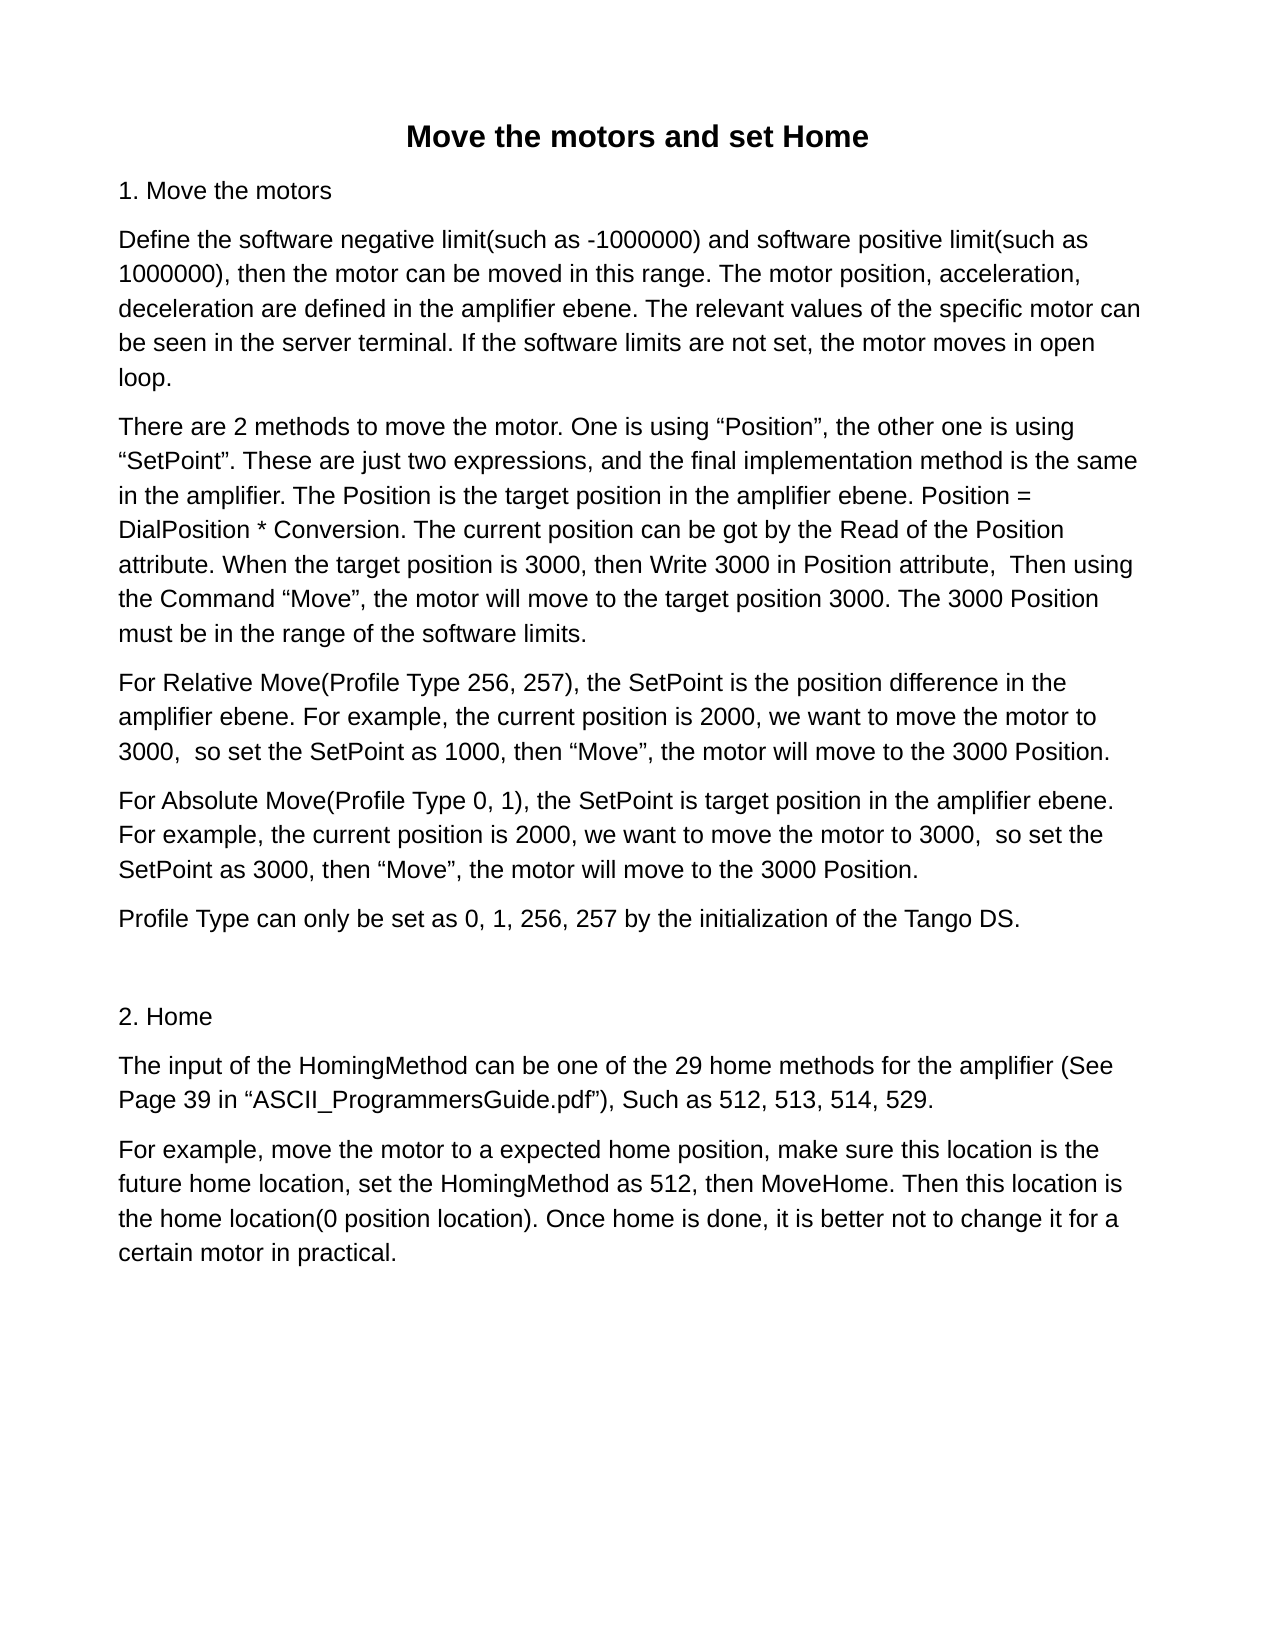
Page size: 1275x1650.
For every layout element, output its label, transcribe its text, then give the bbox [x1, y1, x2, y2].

text There are 2 methods to move the motor. One is using “Position”, the other one is using “SetPoint”. These are just two expressions, and the final implementation method is the same in the amplifier. The Position is the target position in the amplifier ebene. Position = DialPosition * Conversion. The current position can be got by the Read of the Position attribute. When the target position is 3000, then Write 3000 in Position attribute, Then using the Command “Move”, the motor will move to the target position 3000. The 3000 Position must be in the range of the software limits. [118, 412, 1157, 647]
text For Absolute Move(Profile Type 0, 1), the SetPoint is target position in the amplifier ebene. For example, the current position is 2000, we want to move the motor to 3000, so set the SetPoint as 3000, then “Move”, the motor will move to the 3000 Position. [118, 786, 1157, 883]
text For example, move the motor to a expected home position, make sure this location is the future home location, set the HomingMethod as 512, then MoveHome. Then this location is the home location(0 position location). Once home is done, it is better not to change it for a certain motor in practical. [118, 1134, 1157, 1267]
text The input of the HomingMethod can be one of the 29 home methods for the amplifier (See Page 39 in “ASCII_ProgrammersGuide.pdf”), Such as 512, 513, 514, 529. [118, 1051, 1157, 1114]
text 1. Move the motors [118, 176, 1157, 204]
text For Relative Move(Profile Type 256, 257), the SetPoint is the position difference in the amplifier ebene. For example, the current position is 2000, we want to move the motor to 3000, so set the SetPoint as 1000, then “Move”, the motor will move to the 3000 Position. [118, 668, 1157, 766]
text Move the motors and set Home [118, 118, 1157, 154]
text Profile Type can only be set as 0, 1, 256, 257 by the initialization of the Tango DS. [118, 904, 1157, 933]
text Define the software negative limit(such as -1000000) and software positive limit(such as 1000000), then the motor can be moved in this range. The motor position, acceleration, deceleration are defined in the amplifier ebene. The relevant values of the specific motor can be seen in the server terminal. If the software limits are not set, the motor moves in open loop. [118, 225, 1157, 392]
text 2. Home [118, 1002, 1157, 1031]
